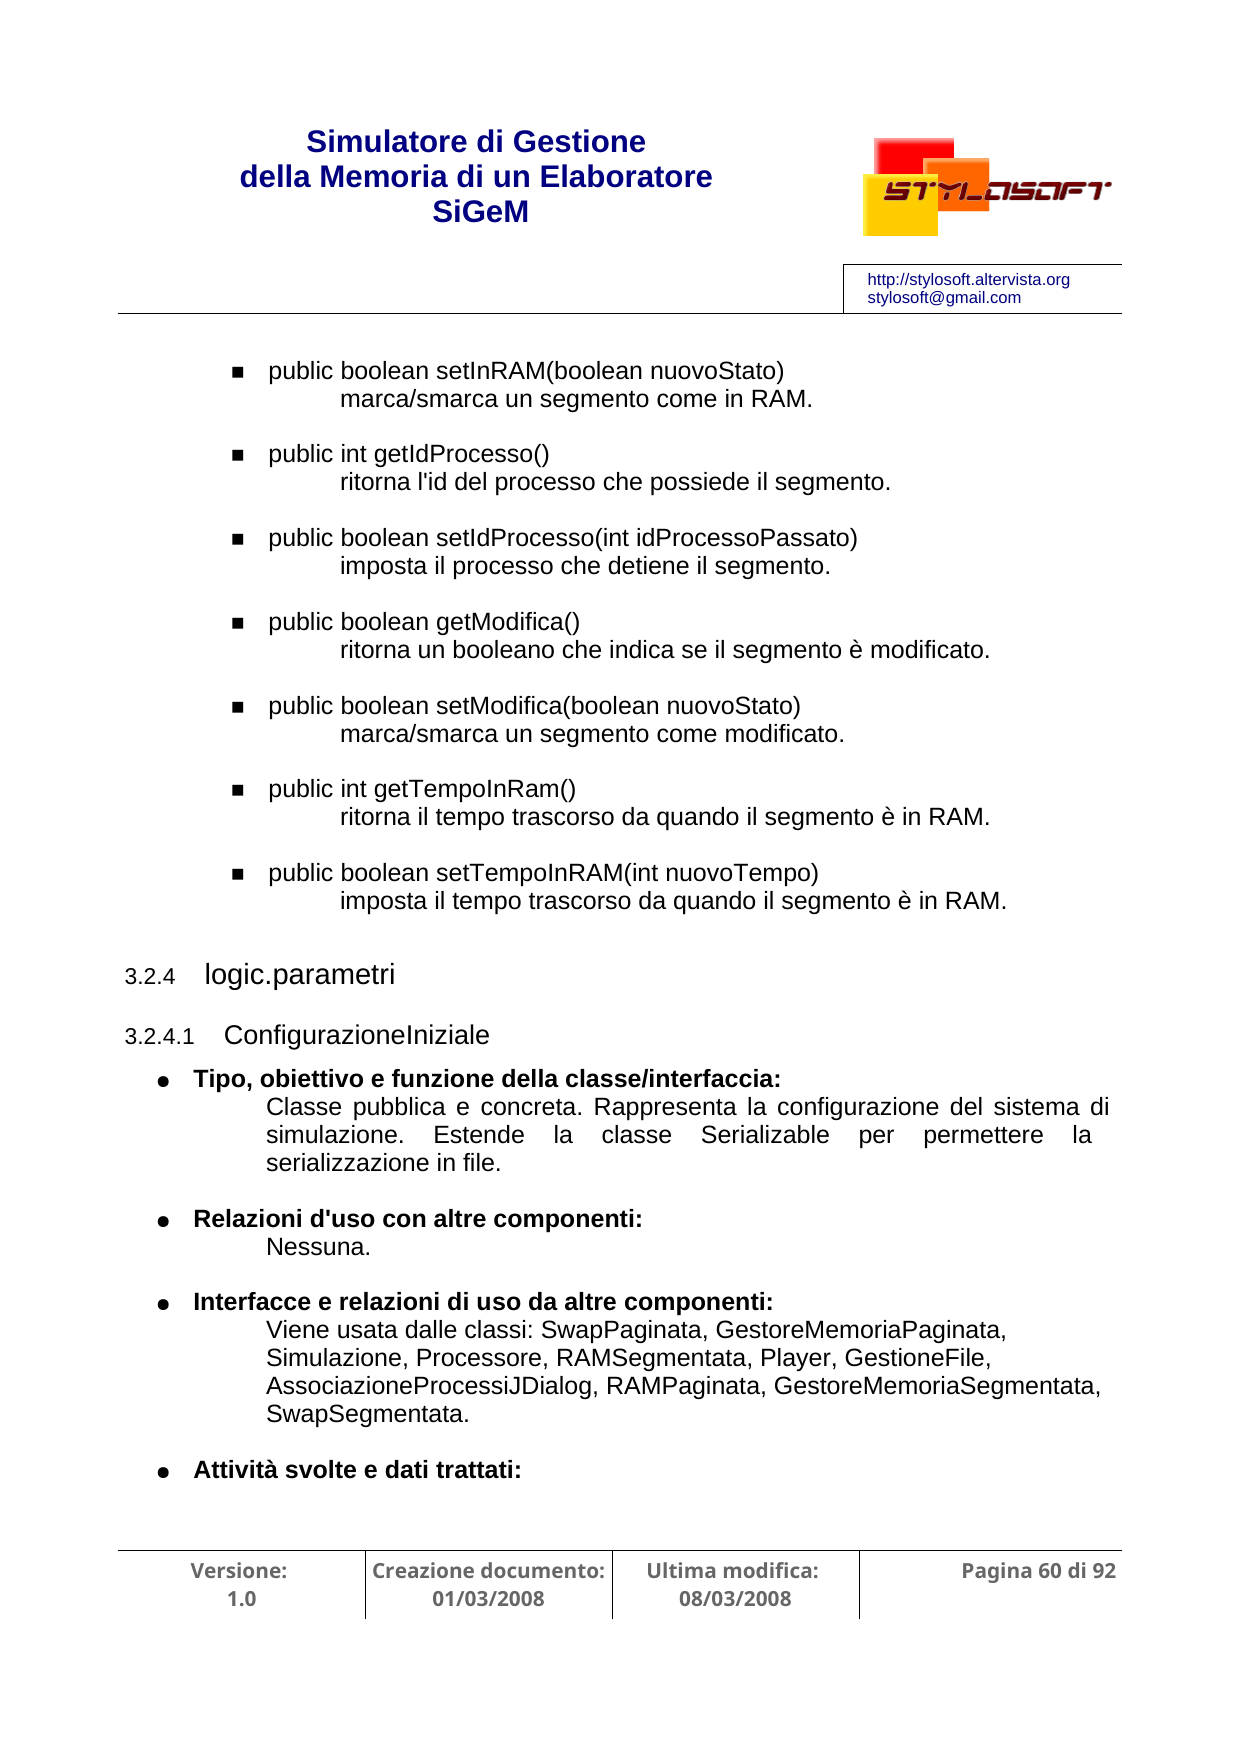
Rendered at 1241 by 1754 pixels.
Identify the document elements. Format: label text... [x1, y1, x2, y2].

subtitle ConfigurazioneIniziale [118, 1020, 1122, 1050]
list Attività svolte e dati trattati: [156, 1456, 1122, 1484]
text imposta il tempo trascorso da quando il segmento è in RAM. [118, 887, 1122, 915]
list Viene usata dalle classi: SwapPaginata, GestoreMemoriaPaginata, Simulazione, Processore, RAMSegmentata, Player, GestioneFile, AssociazioneProcessiJDialog, RAMPaginata, GestoreMemoriaSegmentata, SwapSegmentata. [156, 1316, 1122, 1428]
list Interfacce e relazioni di uso da altre componenti: [156, 1288, 1122, 1316]
text imposta il processo che detiene il segmento. [118, 552, 1122, 580]
picture [848, 123, 1117, 247]
text marca/smarca un segmento come modificato. [118, 719, 1122, 747]
list public boolean setTempoInRAM(int nuovoTempo) [231, 859, 1122, 887]
list Classe pubblica e concreta. Rappresenta la configurazione del sistema di simulazione. Estende la classe Serializable per permettere la serializzazione in file. [156, 1093, 1122, 1177]
list public boolean setModifica(boolean nuovoStato) [231, 692, 1122, 719]
list public boolean getModifica() [231, 608, 1122, 636]
list public boolean setIdProcesso(int idProcessoPassato) [231, 524, 1122, 552]
list Nessuna. [156, 1232, 1122, 1260]
list Tipo, obiettivo e funzione della classe/interfaccia: [156, 1065, 1122, 1093]
text marca/smarca un segmento come in RAM. [118, 384, 1122, 412]
text ritorna un booleano che indica se il segmento è modificato. [118, 636, 1122, 664]
text ritorna il tempo trascorso da quando il segmento è in RAM. [118, 803, 1122, 831]
list public boolean setInRAM(boolean nuovoStato) [231, 357, 1122, 384]
text ritorna l'id del processo che possiede il segmento. [118, 468, 1122, 496]
subtitle logic.parametri [118, 958, 1122, 990]
list public int getTempoInRam() [231, 775, 1122, 803]
list public int getIdProcesso() [231, 440, 1122, 468]
list Relazioni d'uso con altre componenti: [156, 1204, 1122, 1232]
